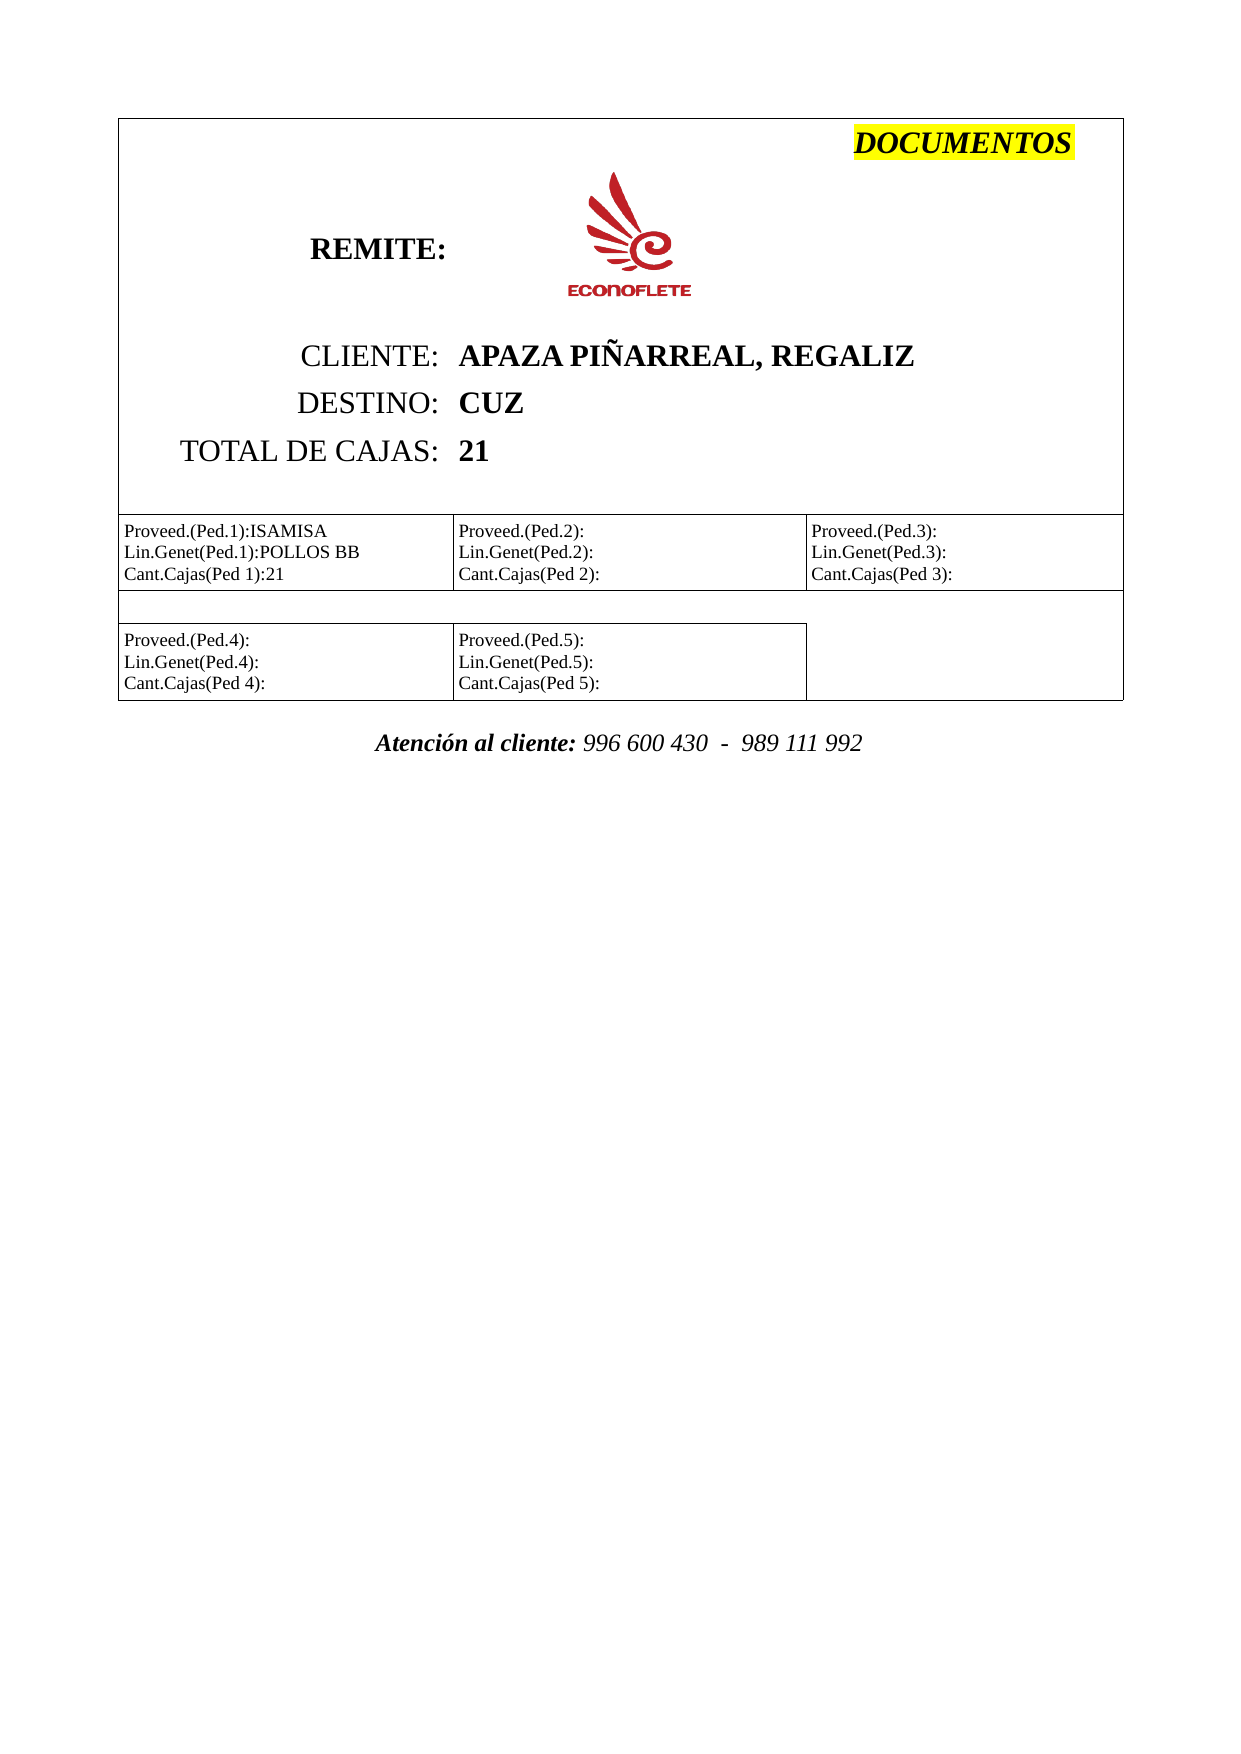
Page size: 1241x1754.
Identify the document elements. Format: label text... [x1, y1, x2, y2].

table_cell 21 [453, 426, 1123, 474]
picture [552, 171, 707, 297]
table_cell [806, 166, 1123, 332]
text Atención al cliente: 996 600 430 - 989 111 992 [118, 728, 1122, 757]
table_cell [119, 474, 453, 514]
table_cell APAZA PIÑARREAL, REGALIZ [453, 332, 1123, 379]
table_header [453, 119, 806, 166]
table_cell [453, 166, 806, 332]
table_cell [807, 623, 1123, 699]
table_cell [119, 591, 453, 623]
table_cell Proveed.(Ped.2): Lin.Genet(Ped.2): Cant.Cajas(Ped 2): [454, 515, 806, 590]
table_cell [806, 591, 1123, 623]
table_cell REMITE: [119, 166, 453, 332]
table_cell [453, 591, 806, 623]
table_cell DESTINO: [119, 379, 453, 426]
table_header [119, 119, 453, 166]
table_cell [806, 379, 1123, 426]
table_cell CLIENTE: [119, 332, 453, 379]
table_cell [806, 474, 1123, 514]
table_cell TOTAL DE CAJAS: [119, 426, 453, 474]
table_cell Proveed.(Ped.5): Lin.Genet(Ped.5): Cant.Cajas(Ped 5): [454, 624, 806, 699]
table_cell Proveed.(Ped.1):ISAMISA Lin.Genet(Ped.1):POLLOS BB Cant.Cajas(Ped 1):21 [119, 515, 453, 590]
table_cell Proveed.(Ped.3): Lin.Genet(Ped.3): Cant.Cajas(Ped 3): [807, 515, 1123, 590]
table_cell [453, 474, 806, 514]
table_cell Proveed.(Ped.4): Lin.Genet(Ped.4): Cant.Cajas(Ped 4): [119, 624, 453, 699]
table_header DOCUMENTOS [806, 119, 1123, 166]
table_cell CUZ [453, 379, 806, 426]
